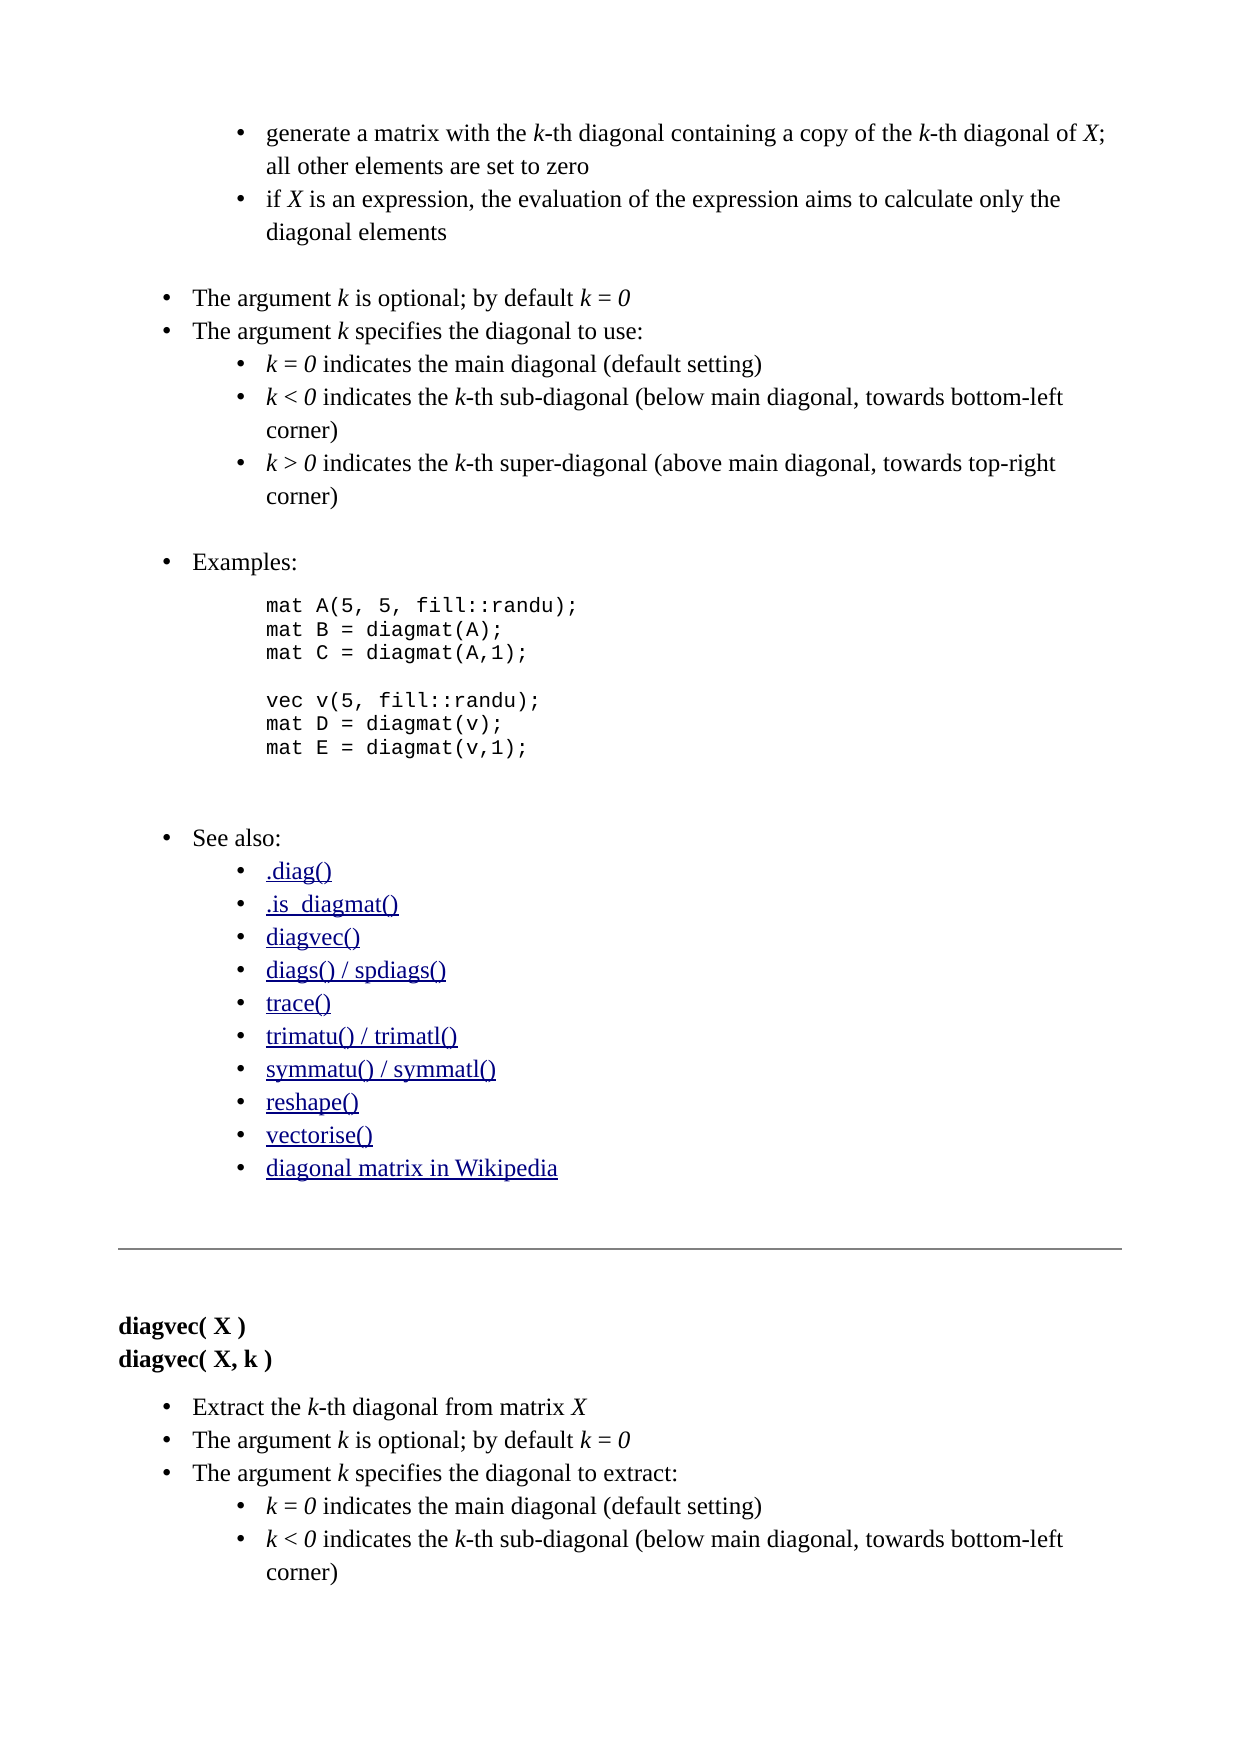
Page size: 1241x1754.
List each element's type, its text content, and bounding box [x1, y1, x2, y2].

text diagvec( X ) diagvec( X, k ) [118, 1311, 1122, 1373]
list vectorise() [236, 1120, 1122, 1149]
list The argument k specifies the diagonal to use: [162, 316, 1122, 345]
list reshape() [236, 1087, 1122, 1116]
list symmatu() / symmatl() [236, 1054, 1122, 1083]
list diagvec() [236, 922, 1122, 951]
list diagonal matrix in Wikipedia [236, 1153, 1122, 1182]
list mat A(5, 5, fill::randu); [236, 595, 1122, 619]
list k < 0 indicates the k-th sub-diagonal (below main diagonal, towards bottom-left corner) [236, 1524, 1122, 1586]
list The argument k is optional; by default k = 0 [162, 1425, 1122, 1453]
list Examples: [162, 547, 1122, 576]
list generate a matrix with the k-th diagonal containing a copy of the k-th diagonal of X; all other elements are set to zero [236, 118, 1122, 180]
list k = 0 indicates the main diagonal (default setting) [236, 1491, 1122, 1519]
list vec v(5, fill::randu); [236, 689, 1122, 713]
list diags() / spdiags() [236, 955, 1122, 984]
list if X is an expression, the evaluation of the expression aims to calculate only the diagonal elements [236, 184, 1122, 246]
list mat C = diagmat(A,1); [236, 642, 1122, 666]
list mat E = diagmat(v,1); [236, 737, 1122, 761]
list See also: [162, 823, 1122, 852]
list k < 0 indicates the k-th sub-diagonal (below main diagonal, towards bottom-left corner) [236, 382, 1122, 444]
list trace() [236, 988, 1122, 1017]
list Extract the k-th diagonal from matrix X [162, 1392, 1122, 1421]
list .is_diagmat() [236, 889, 1122, 918]
list mat B = diagmat(A); [236, 619, 1122, 642]
list mat D = diagmat(v); [236, 713, 1122, 737]
list .diag() [236, 856, 1122, 885]
list k = 0 indicates the main diagonal (default setting) [236, 349, 1122, 378]
list k > 0 indicates the k-th super-diagonal (above main diagonal, towards top-right corner) [236, 448, 1122, 510]
list The argument k specifies the diagonal to extract: [162, 1458, 1122, 1487]
list The argument k is optional; by default k = 0 [162, 283, 1122, 312]
list trimatu() / trimatl() [236, 1021, 1122, 1050]
